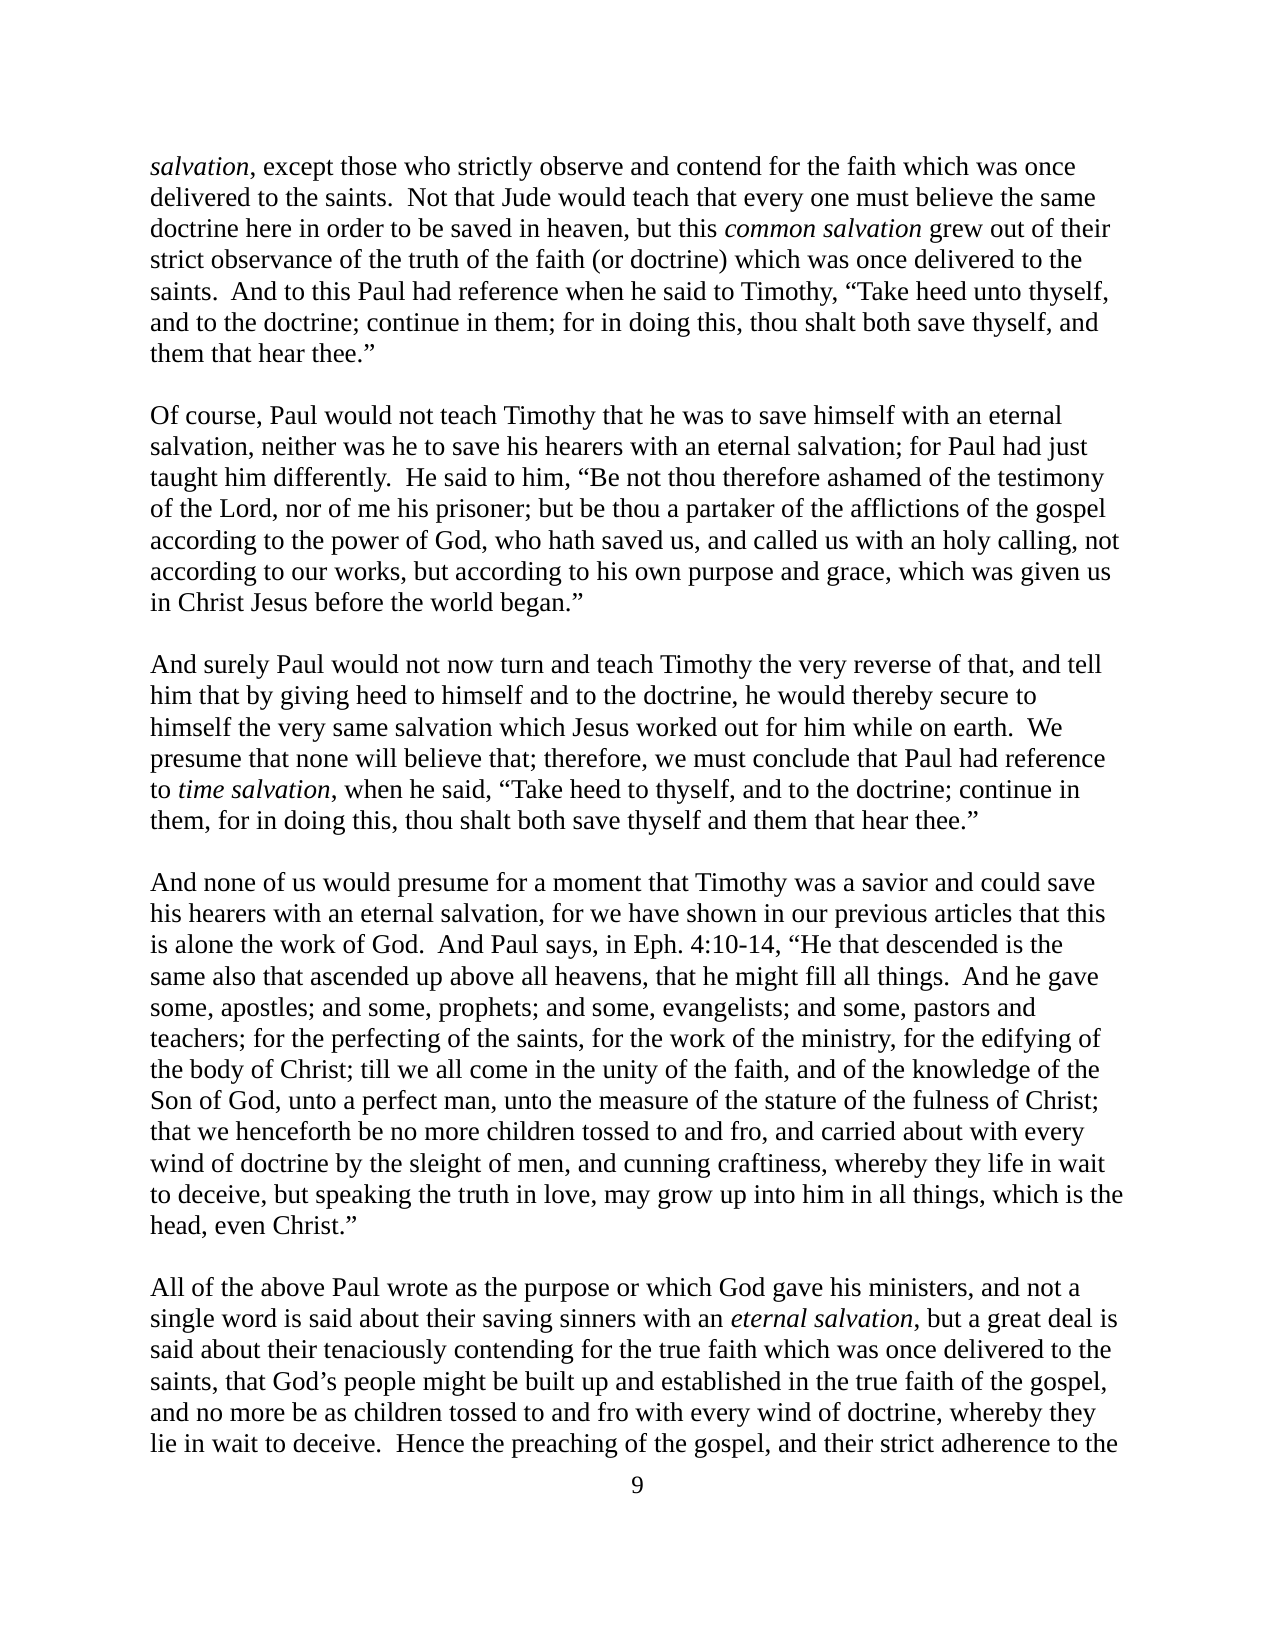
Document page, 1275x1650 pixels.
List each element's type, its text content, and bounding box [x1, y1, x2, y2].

text All of the above Paul wrote as the purpose or which God gave his ministers, and not a single word is said about their saving sinners with an eternal salvation, but a great deal is said about their tenaciously contending for the true faith which was once delivered to the saints, that God’s people might be built up and established in the true faith of the gospel, and no more be as children tossed to and fro with every wind of doctrine, whereby they lie in wait to deceive. Hence the preaching of the gospel, and their strict adherence to the [150, 1271, 1125, 1458]
text And surely Paul would not now turn and teach Timothy the very reverse of that, and tell him that by giving heed to himself and to the doctrine, he would thereby secure to himself the very same salvation which Jesus worked out for him while on earth. We presume that none will believe that; therefore, we must conclude that Paul had reference to time salvation, when he said, “Take heed to thyself, and to the doctrine; continue in them, for in doing this, thou shalt both save thyself and them that hear thee.” [150, 648, 1125, 835]
text And none of us would presume for a moment that Timothy was a savior and could save his hearers with an eternal salvation, for we have shown in our previous articles that this is alone the work of God. And Paul says, in Eph. 4:10-14, “He that descended is the same also that ascended up above all heavens, that he might fill all things. And he gave some, apostles; and some, prophets; and some, evangelists; and some, pastors and teachers; for the perfecting of the saints, for the work of the ministry, for the edifying of the body of Christ; till we all come in the unity of the faith, and of the knowledge of the Son of God, unto a perfect man, unto the measure of the stature of the fulness of Christ; that we henceforth be no more children tossed to and fro, and carried about with every wind of doctrine by the sleight of men, and cunning craftiness, whereby they life in wait to deceive, but speaking the truth in love, may grow up into him in all things, which is the head, even Christ.” [150, 866, 1125, 1240]
text salvation, except those who strictly observe and contend for the faith which was once delivered to the saints. Not that Jude would teach that every one must believe the same doctrine here in order to be saved in heaven, but this common salvation grew out of their strict observance of the truth of the faith (or doctrine) which was once delivered to the saints. And to this Paul had reference when he said to Timothy, “Take heed unto thyself, and to the doctrine; continue in them; for in doing this, thou shalt both save thyself, and them that hear thee.” [150, 150, 1125, 368]
text Of course, Paul would not teach Timothy that he was to save himself with an eternal salvation, neither was he to save his hearers with an eternal salvation; for Paul had just taught him differently. He said to him, “Be not thou therefore ashamed of the testimony of the Lord, nor of me his prisoner; but be thou a partaker of the afflictions of the gospel according to the power of God, who hath saved us, and called us with an holy calling, not according to our works, but according to his own purpose and grace, which was given us in Christ Jesus before the world began.” [150, 399, 1125, 617]
